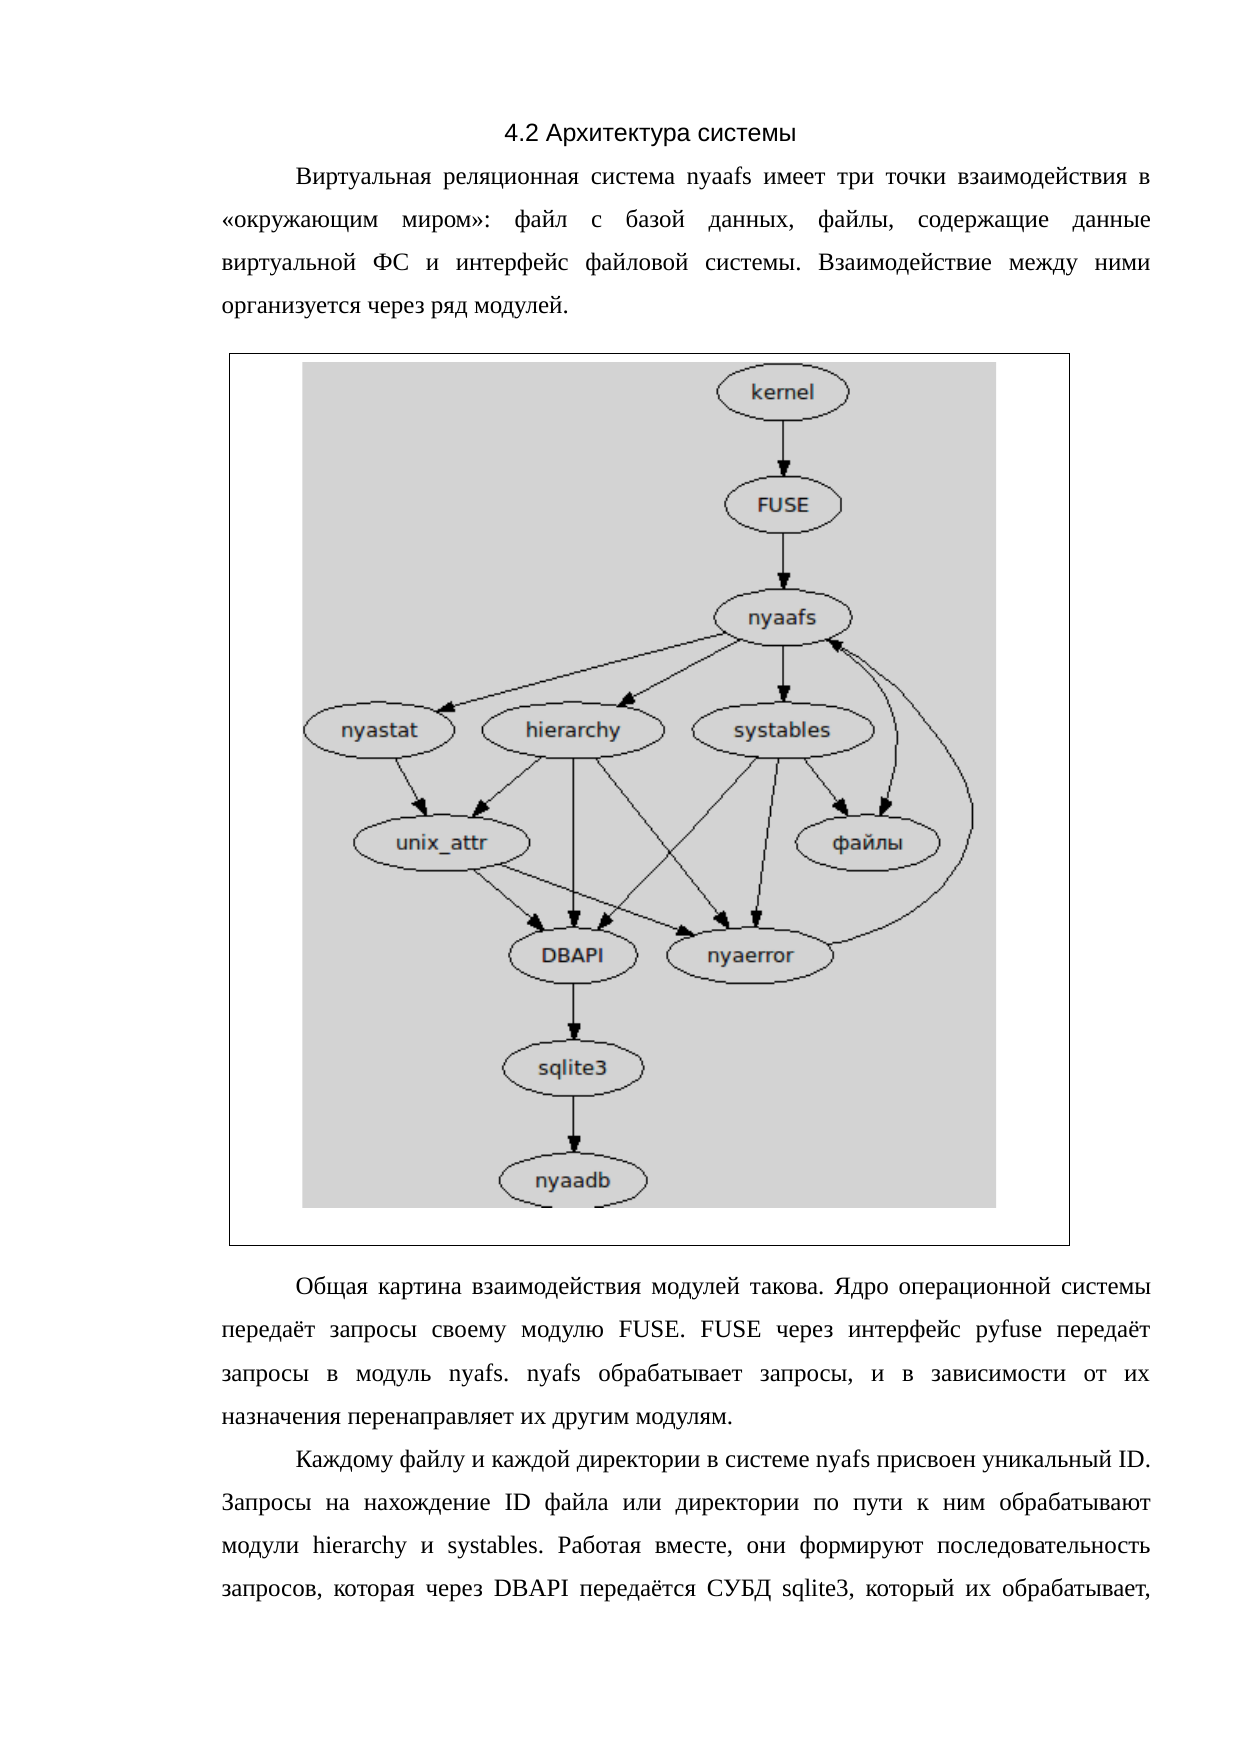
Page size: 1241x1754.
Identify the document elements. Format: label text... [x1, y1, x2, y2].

picture [302, 362, 997, 1208]
list 4.2 Архитектура системы [148, 118, 1152, 147]
text Общая картина взаимодействия модулей такова. Ядро операционной системы передаёт запросы своему модулю FUSE. FUSE через интерфейс pyfuse передаёт запросы в модуль nyafs. nyafs обрабатывает запросы, и в зависимости от их назначения перенаправляет их другим модулям. [221, 334, 1152, 1429]
text Каждому файлу и каждой директории в системе nyafs присвоен уникальный ID. Запросы на нахождение ID файла или директории по пути к ним обрабатывают модули hierarchy и systables. Работая вместе, они формируют последовательность запросов, которая через DBAPI передаётся СУБД sqlite3, который их обрабатывает, [221, 1444, 1152, 1602]
text Виртуальная реляционная система nyaafs имеет три точки взаимодействия в «окружающим миром»: файл с базой данных, файлы, содержащие данные виртуальной ФС и интерфейс файловой системы. Взаимодействие между ними организуется через ряд модулей. [221, 161, 1152, 319]
